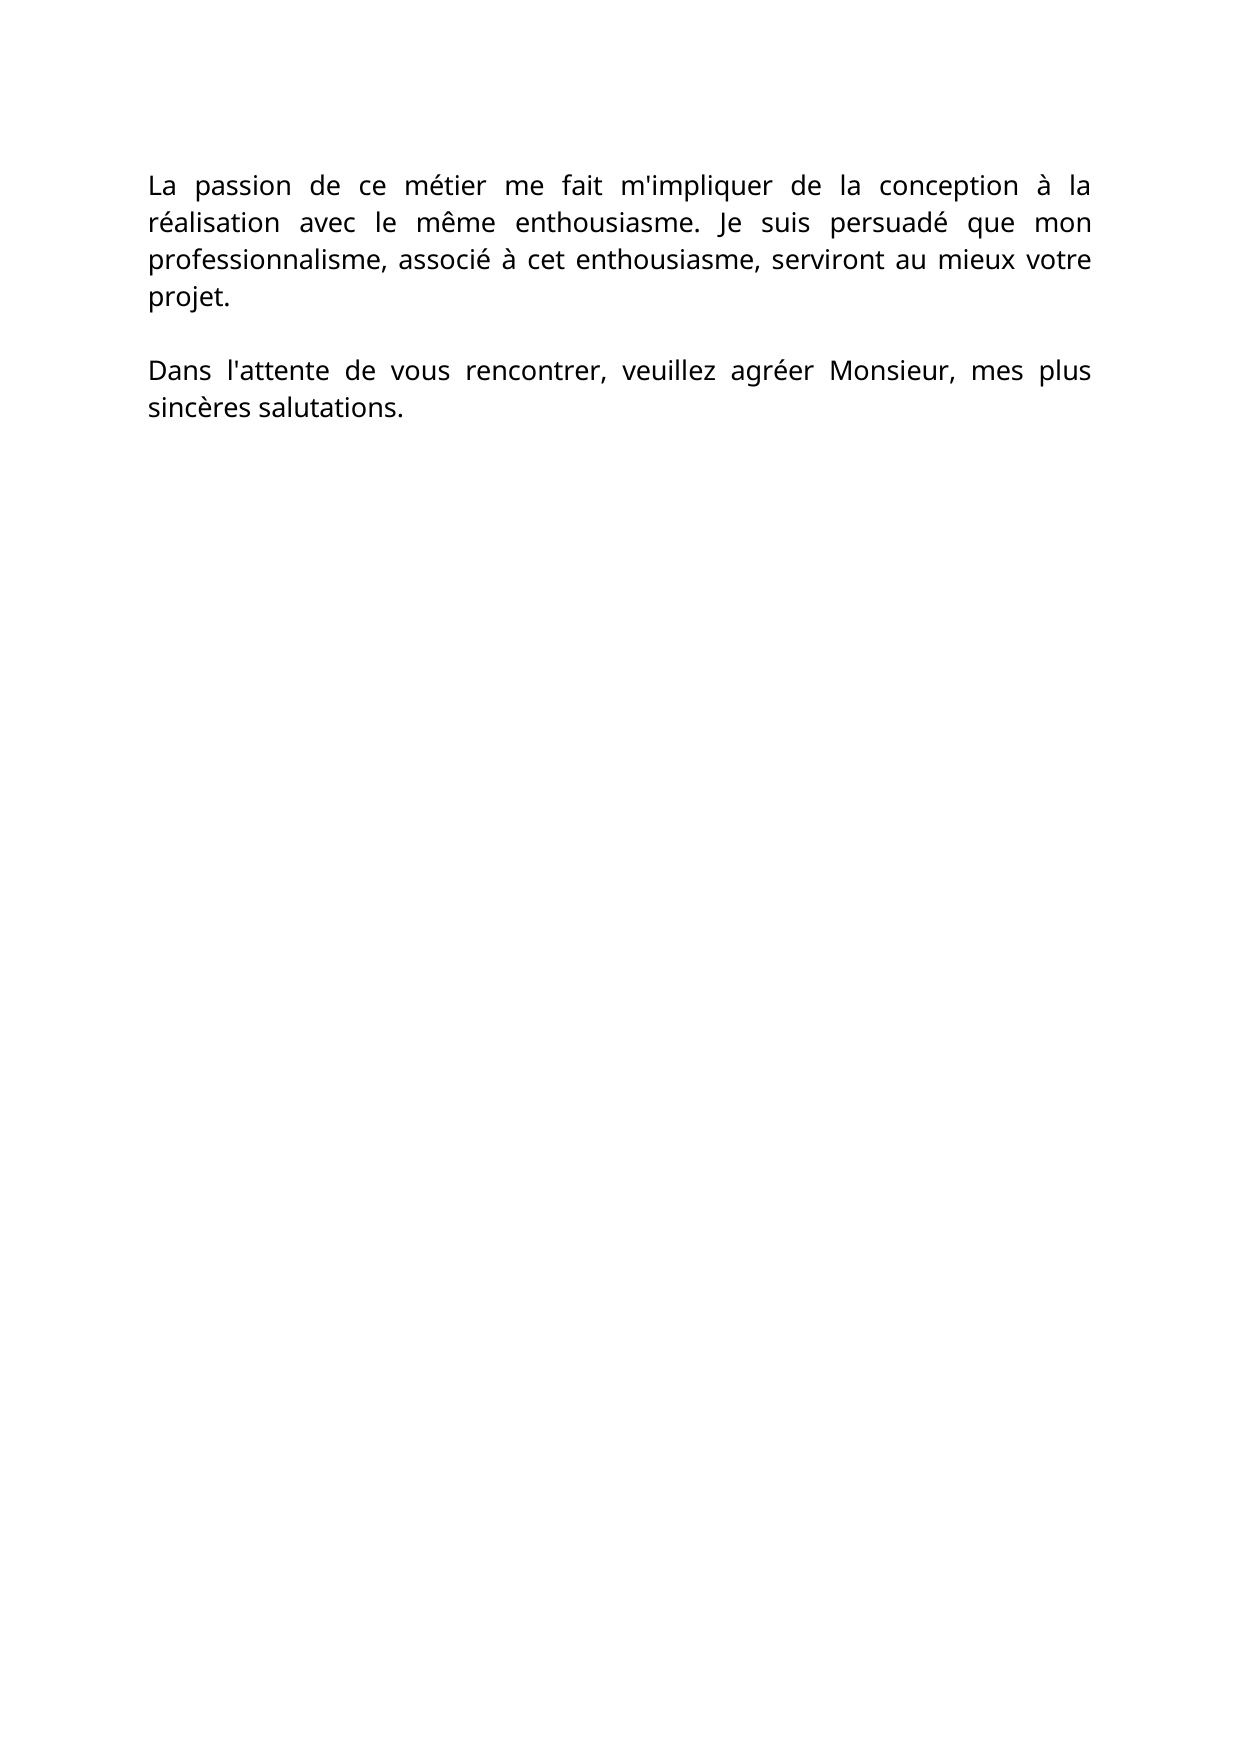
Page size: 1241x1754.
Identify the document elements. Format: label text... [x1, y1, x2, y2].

text La passion de ce métier me fait m'impliquer de la conception à la réalisation avec le même enthousiasme. Je suis persuadé que mon professionnalisme, associé à cet enthousiasme, serviront au mieux votre projet. [148, 167, 1092, 315]
text Dans l'attente de vous rencontrer, veuillez agréer Monsieur, mes plus sincères salutations. [148, 352, 1092, 426]
